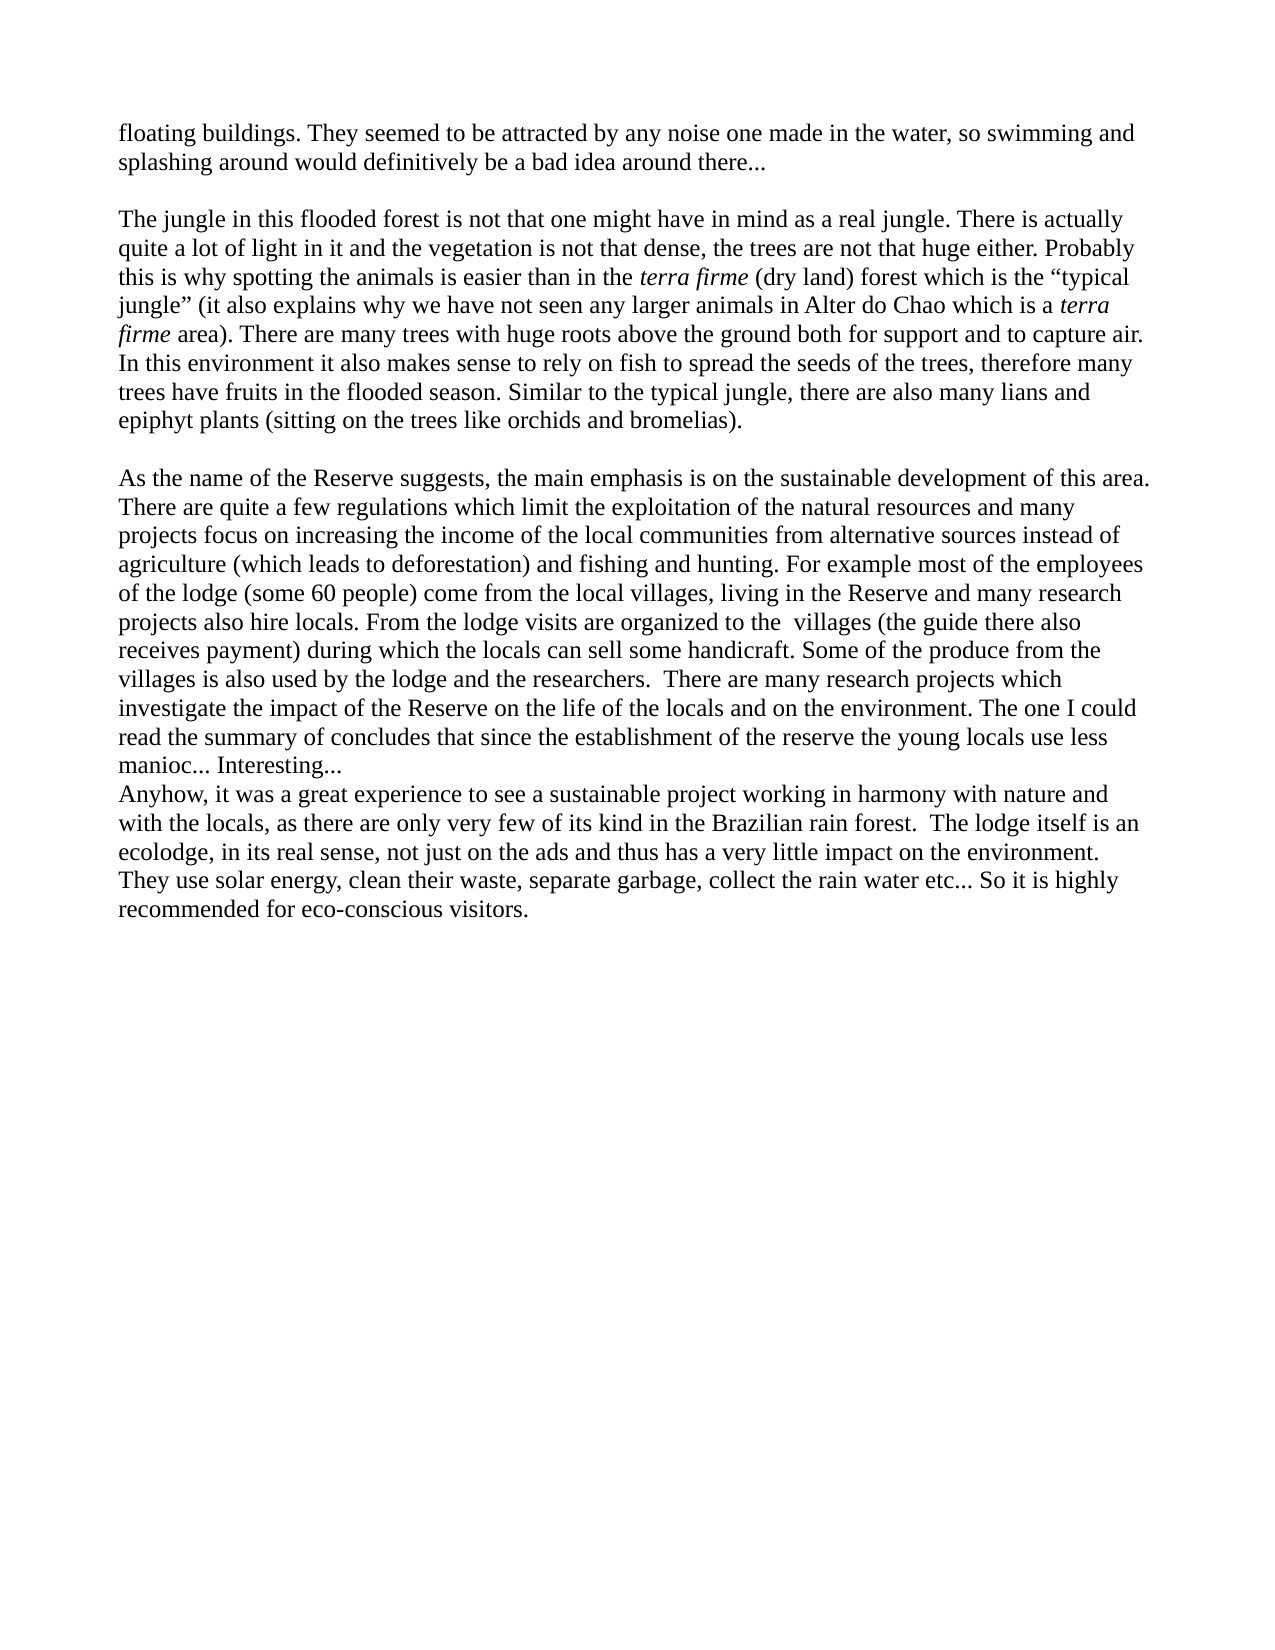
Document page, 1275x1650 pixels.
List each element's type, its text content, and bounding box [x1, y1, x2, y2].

text As the name of the Reserve suggests, the main emphasis is on the sustainable development of this area. There are quite a few regulations which limit the exploitation of the natural resources and many projects focus on increasing the income of the local communities from alternative sources instead of agriculture (which leads to deforestation) and fishing and hunting. For example most of the employees of the lodge (some 60 people) come from the local villages, living in the Reserve and many research projects also hire locals. From the lodge visits are organized to the villages (the guide there also receives payment) during which the locals can sell some handicraft. Some of the produce from the villages is also used by the lodge and the researchers. There are many research projects which investigate the impact of the Reserve on the life of the locals and on the environment. The one I could read the summary of concludes that since the establishment of the reserve the young locals use less manioc... Interesting... [118, 463, 1157, 779]
text floating buildings. They seemed to be attracted by any noise one made in the water, so swimming and splashing around would definitively be a bad idea around there... [118, 118, 1157, 176]
text Anyhow, it was a great experience to see a sustainable project working in harmony with nature and with the locals, as there are only very few of its kind in the Brazilian rain forest. The lodge itself is an ecolodge, in its real sense, not just on the ads and thus has a very little impact on the environment. They use solar energy, clean their waste, separate garbage, collect the rain water etc... So it is highly recommended for eco-conscious visitors. [118, 779, 1157, 923]
text The jungle in this flooded forest is not that one might have in mind as a real jungle. There is actually quite a lot of light in it and the vegetation is not that dense, the trees are not that huge either. Probably this is why spotting the animals is easier than in the terra firme (dry land) forest which is the “typical jungle” (it also explains why we have not seen any larger animals in Alter do Chao which is a terra firme area). There are many trees with huge roots above the ground both for support and to capture air. In this environment it also makes sense to rely on fish to spread the seeds of the trees, therefore many trees have fruits in the flooded season. Similar to the typical jungle, there are also many lians and epiphyt plants (sitting on the trees like orchids and bromelias). [118, 204, 1157, 434]
